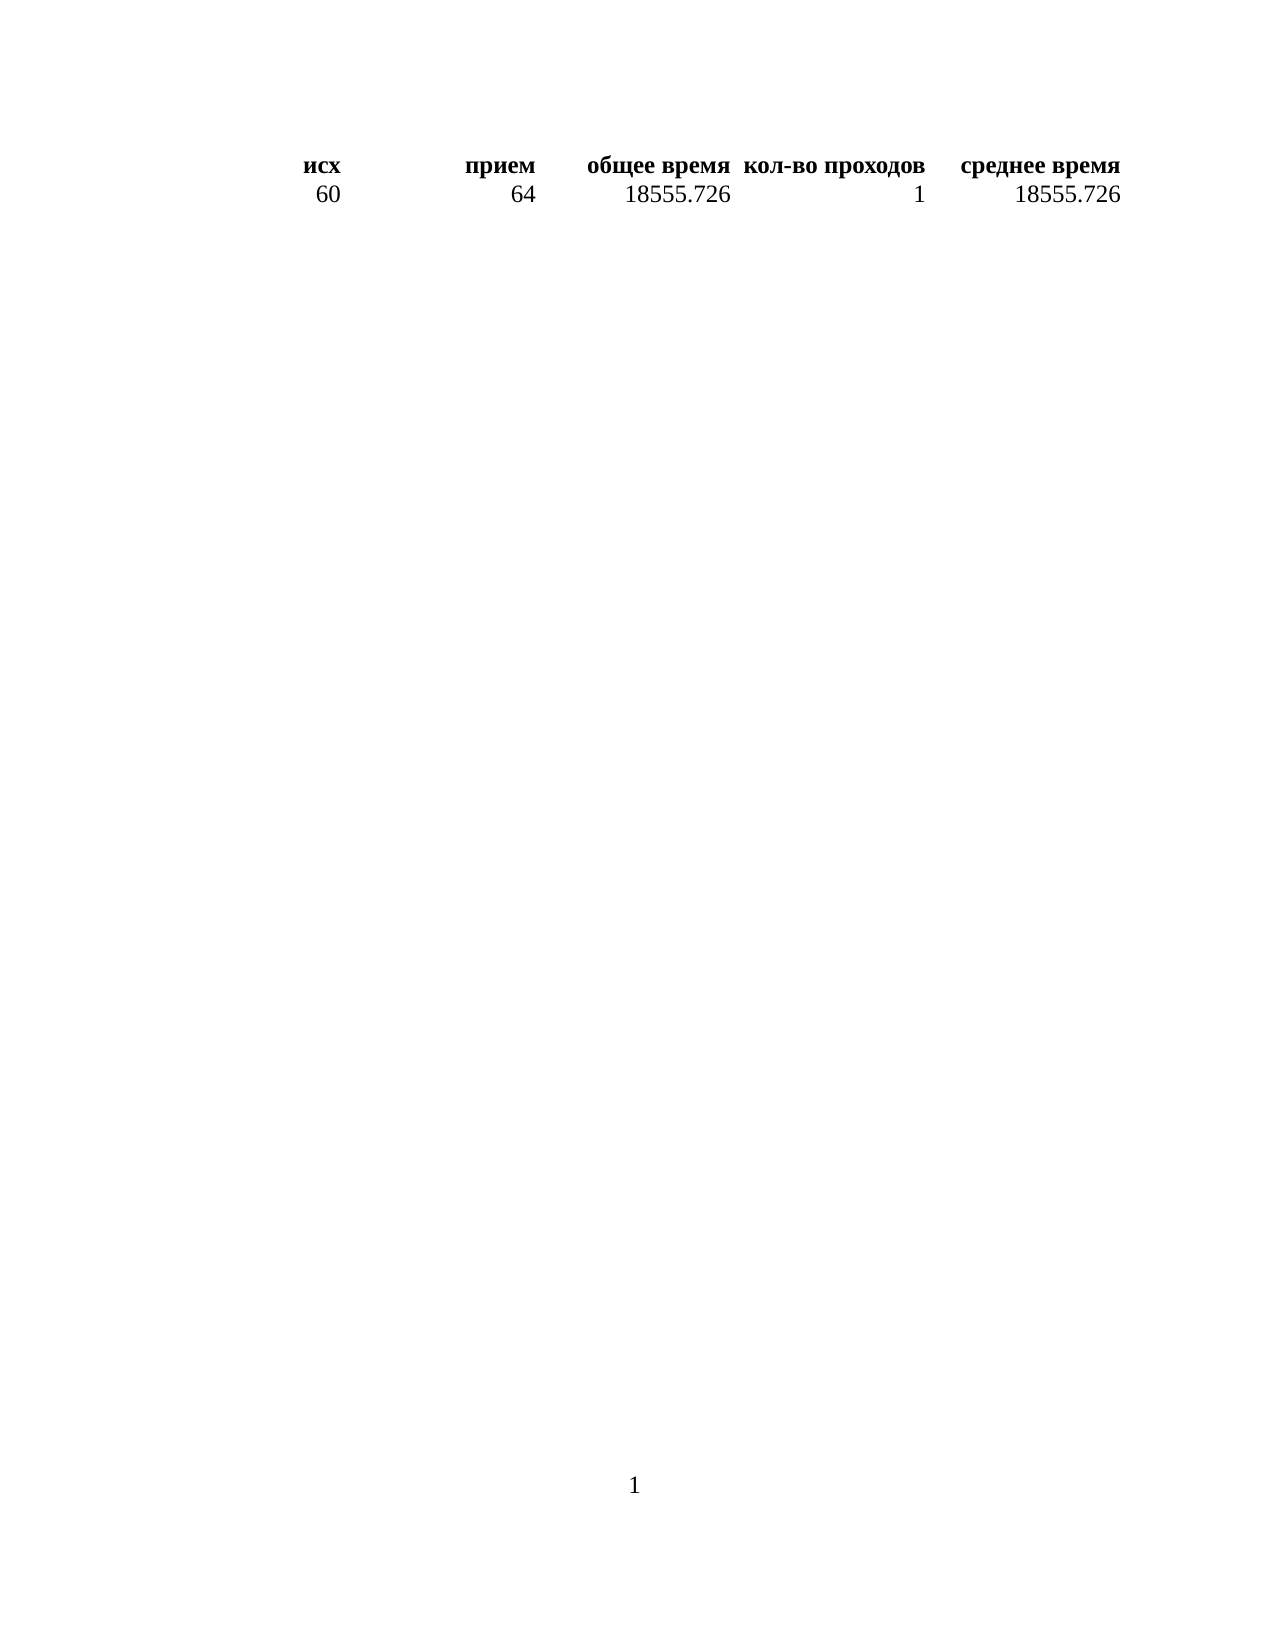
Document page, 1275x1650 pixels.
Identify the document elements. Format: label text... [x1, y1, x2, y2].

table_header исх [150, 150, 345, 179]
table_cell 64 [345, 179, 540, 207]
table_header общее время [540, 150, 735, 179]
table_header среднее время [930, 150, 1125, 179]
table_header кол-во проходов [735, 150, 930, 179]
table_cell 18555.726 [540, 179, 735, 207]
table_cell 1 [735, 179, 930, 207]
table_header прием [345, 150, 540, 179]
table_cell 60 [150, 179, 345, 207]
table_cell 18555.726 [930, 179, 1125, 207]
